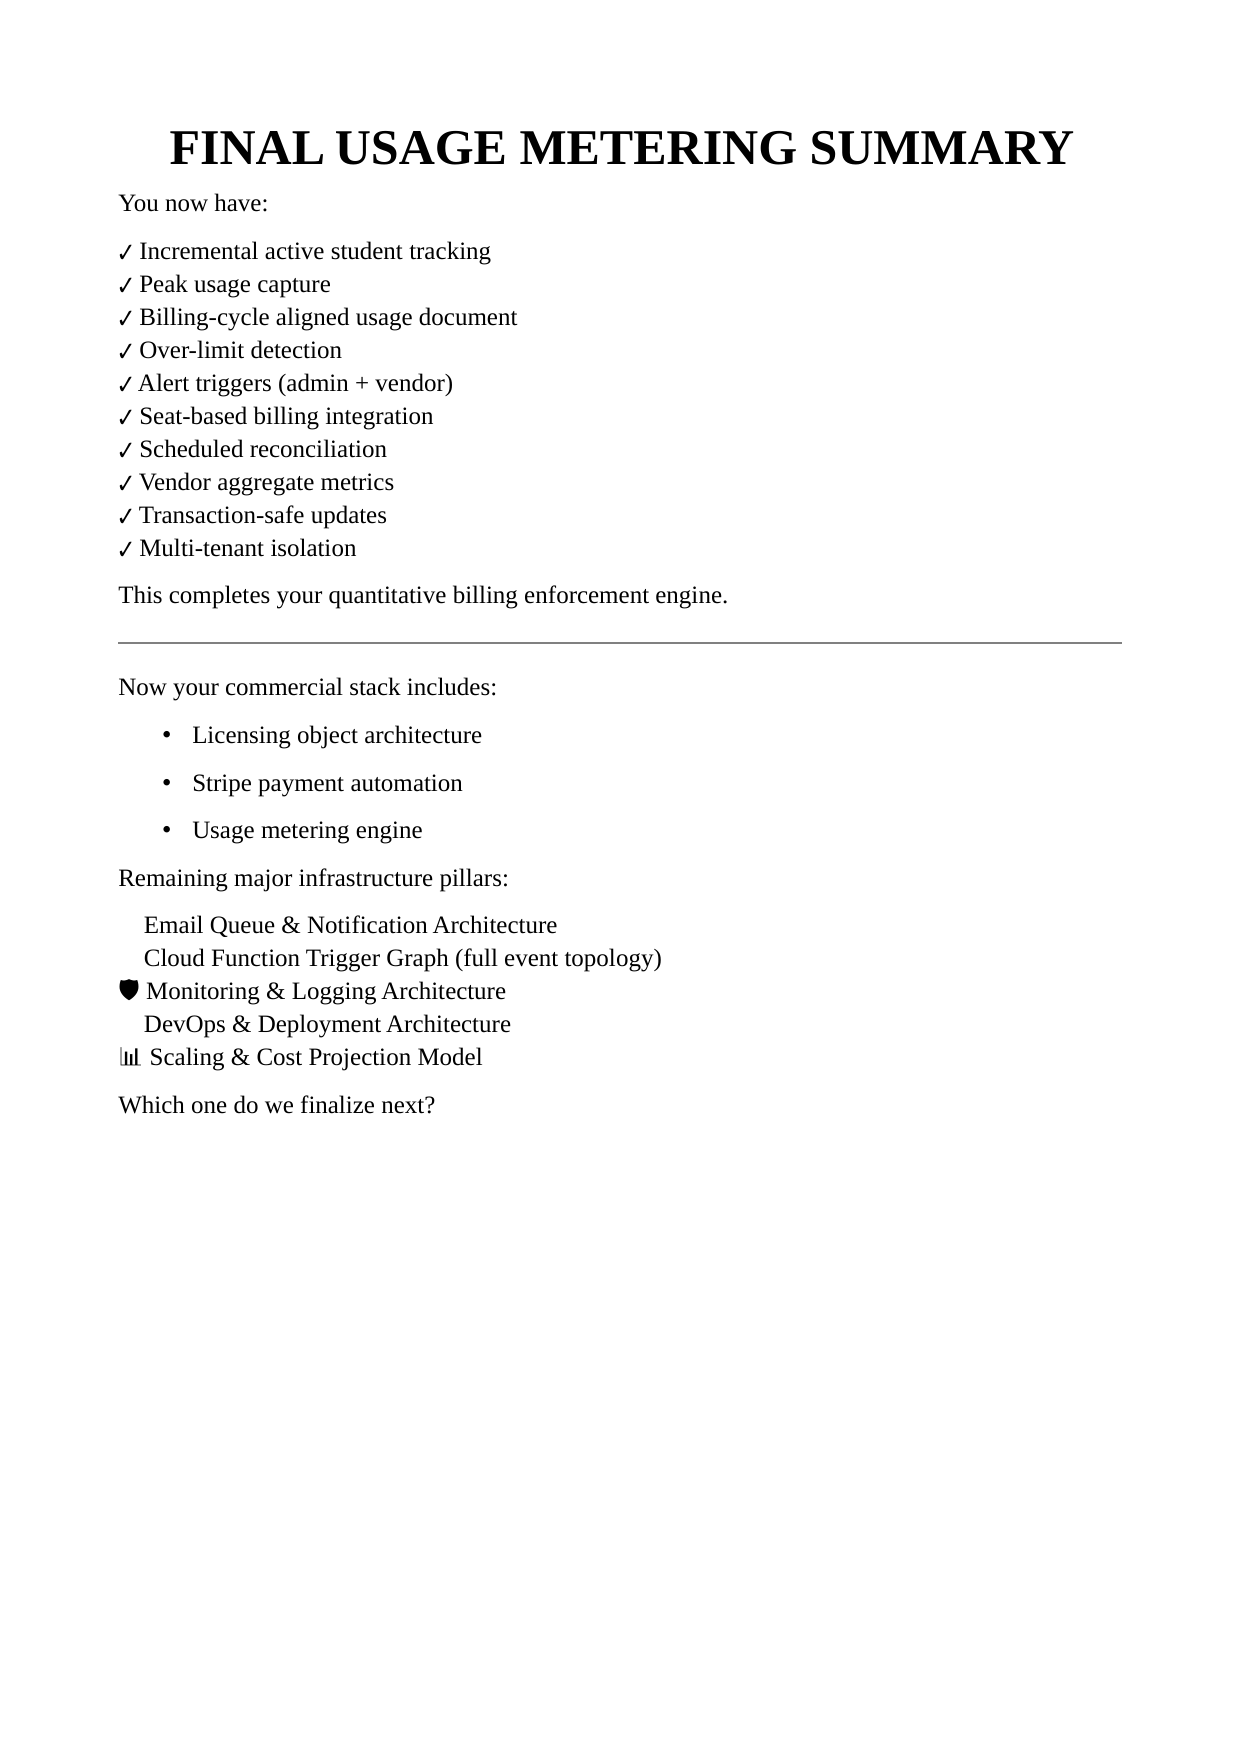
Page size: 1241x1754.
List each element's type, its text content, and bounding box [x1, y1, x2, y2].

text Now your commercial stack includes: [118, 672, 1122, 701]
text ✔ Incremental active student tracking ✔ Peak usage capture ✔ Billing-cycle aligned usage document ✔ Over-limit detection ✔ Alert triggers (admin + vendor) ✔ Seat-based billing integration ✔ Scheduled reconciliation ✔ Vendor aggregate metrics ✔ Transaction-safe updates ✔ Multi-tenant isolation [118, 236, 1122, 562]
list Licensing object architecture [162, 720, 1122, 749]
list Usage metering engine [162, 815, 1122, 844]
list Stripe payment automation [162, 768, 1122, 796]
subtitle 🎯 FINAL USAGE METERING SUMMARY [118, 118, 1122, 176]
text Which one do we finalize next? [118, 1090, 1122, 1119]
text 📧 Email Queue & Notification Architecture 🔄 Cloud Function Trigger Graph (full event topology) 🛡 Monitoring & Logging Architecture 🚀 DevOps & Deployment Architecture 📊 Scaling & Cost Projection Model [118, 910, 1122, 1071]
text This completes your quantitative billing enforcement engine. [118, 581, 1122, 609]
text You now have: [118, 188, 1122, 217]
text Remaining major infrastructure pillars: [118, 863, 1122, 892]
